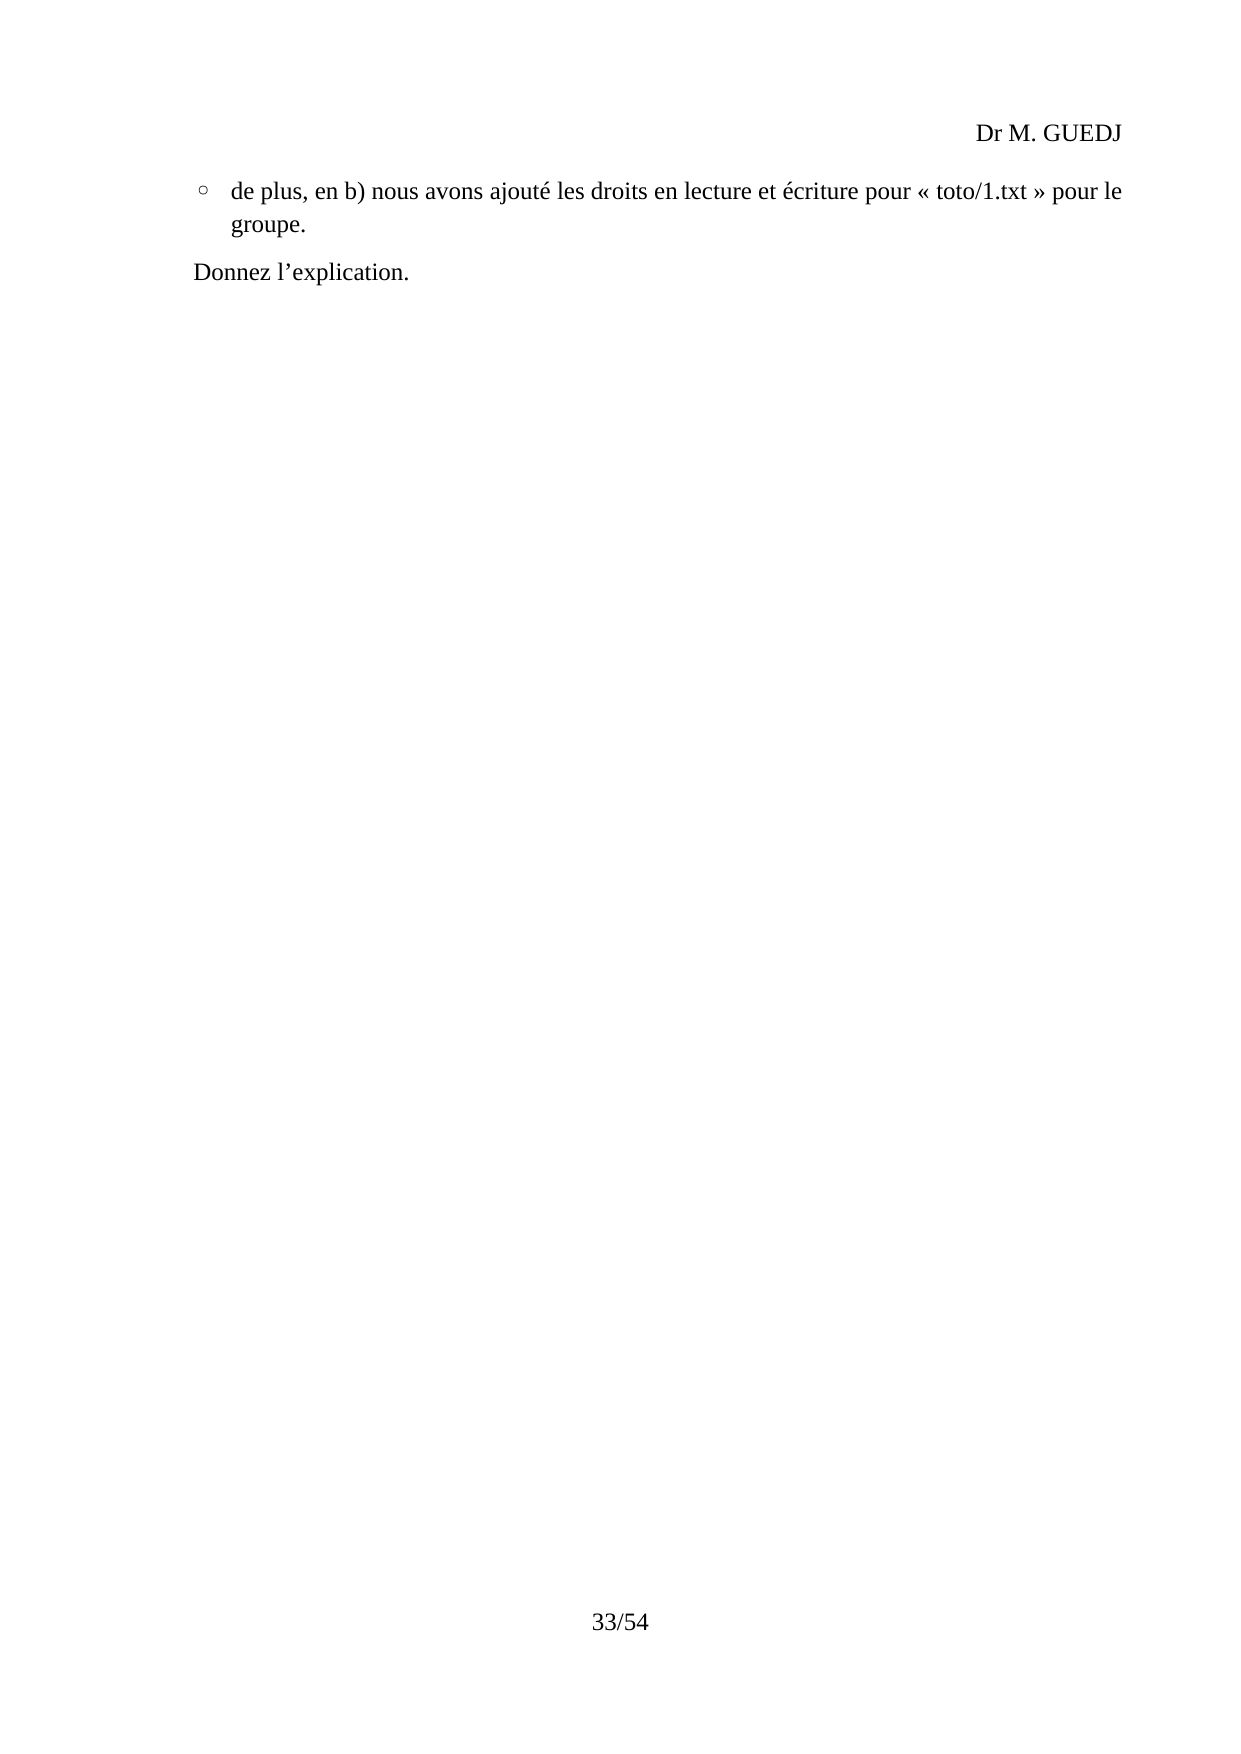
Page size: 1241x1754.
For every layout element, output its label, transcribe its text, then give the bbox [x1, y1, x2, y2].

list de plus, en b) nous avons ajouté les droits en lecture et écriture pour « toto/1.txt » pour le groupe. [193, 176, 1122, 238]
list Donnez l’explication. [156, 257, 1122, 286]
